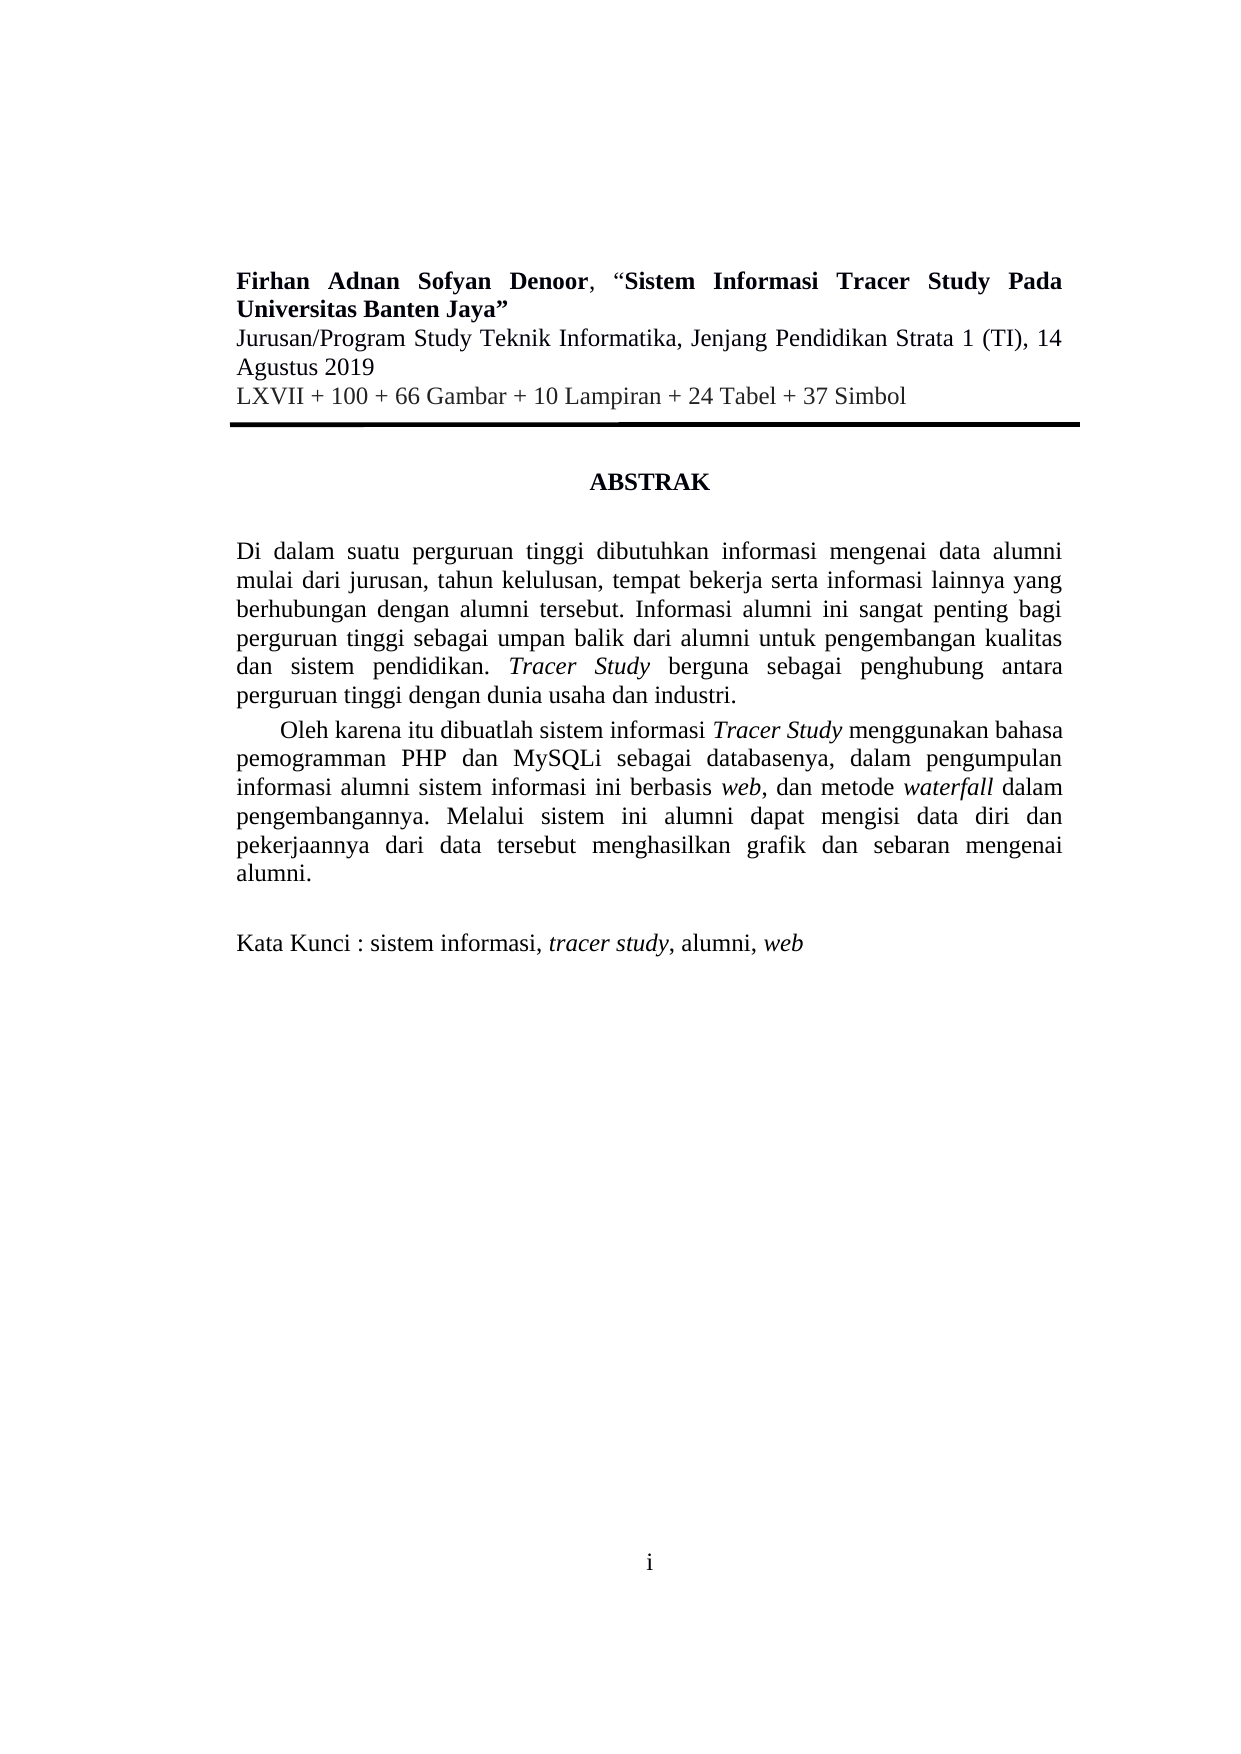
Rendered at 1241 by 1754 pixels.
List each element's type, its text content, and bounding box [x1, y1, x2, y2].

text Jurusan/Program Study Teknik Informatika, Jenjang Pendidikan Strata 1 (TI), 14 Agustus 2019 [236, 323, 1063, 381]
text LXVII + 100 + 66 Gambar + 10 Lampiran + 24 Tabel + 37 Simbol [236, 381, 1063, 409]
text Di dalam suatu perguruan tinggi dibutuhkan informasi mengenai data alumni mulai dari jurusan, tahun kelulusan, tempat bekerja serta informasi lainnya yang berhubungan dengan alumni tersebut. Informasi alumni ini sangat penting bagi perguruan tinggi sebagai umpan balik dari alumni untuk pengembangan kualitas dan sistem pendidikan. Tracer Study berguna sebagai penghubung antara perguruan tinggi dengan dunia usaha dan industri. [236, 536, 1063, 709]
text ABSTRAK [236, 467, 1063, 496]
text Firhan Adnan Sofyan Denoor, “Sistem Informasi Tracer Study Pada Universitas Banten Jaya” [236, 266, 1063, 323]
text Kata Kunci : sistem informasi, tracer study, alumni, web [236, 928, 1063, 957]
text Oleh karena itu dibuatlah sistem informasi Tracer Study menggunakan bahasa pemogramman PHP dan MySQLi sebagai databasenya, dalam pengumpulan informasi alumni sistem informasi ini berbasis web, dan metode waterfall dalam pengembangannya. Melalui sistem ini alumni dapat mengisi data diri dan pekerjaannya dari data tersebut menghasilkan grafik dan sebaran mengenai alumni. [236, 715, 1063, 887]
